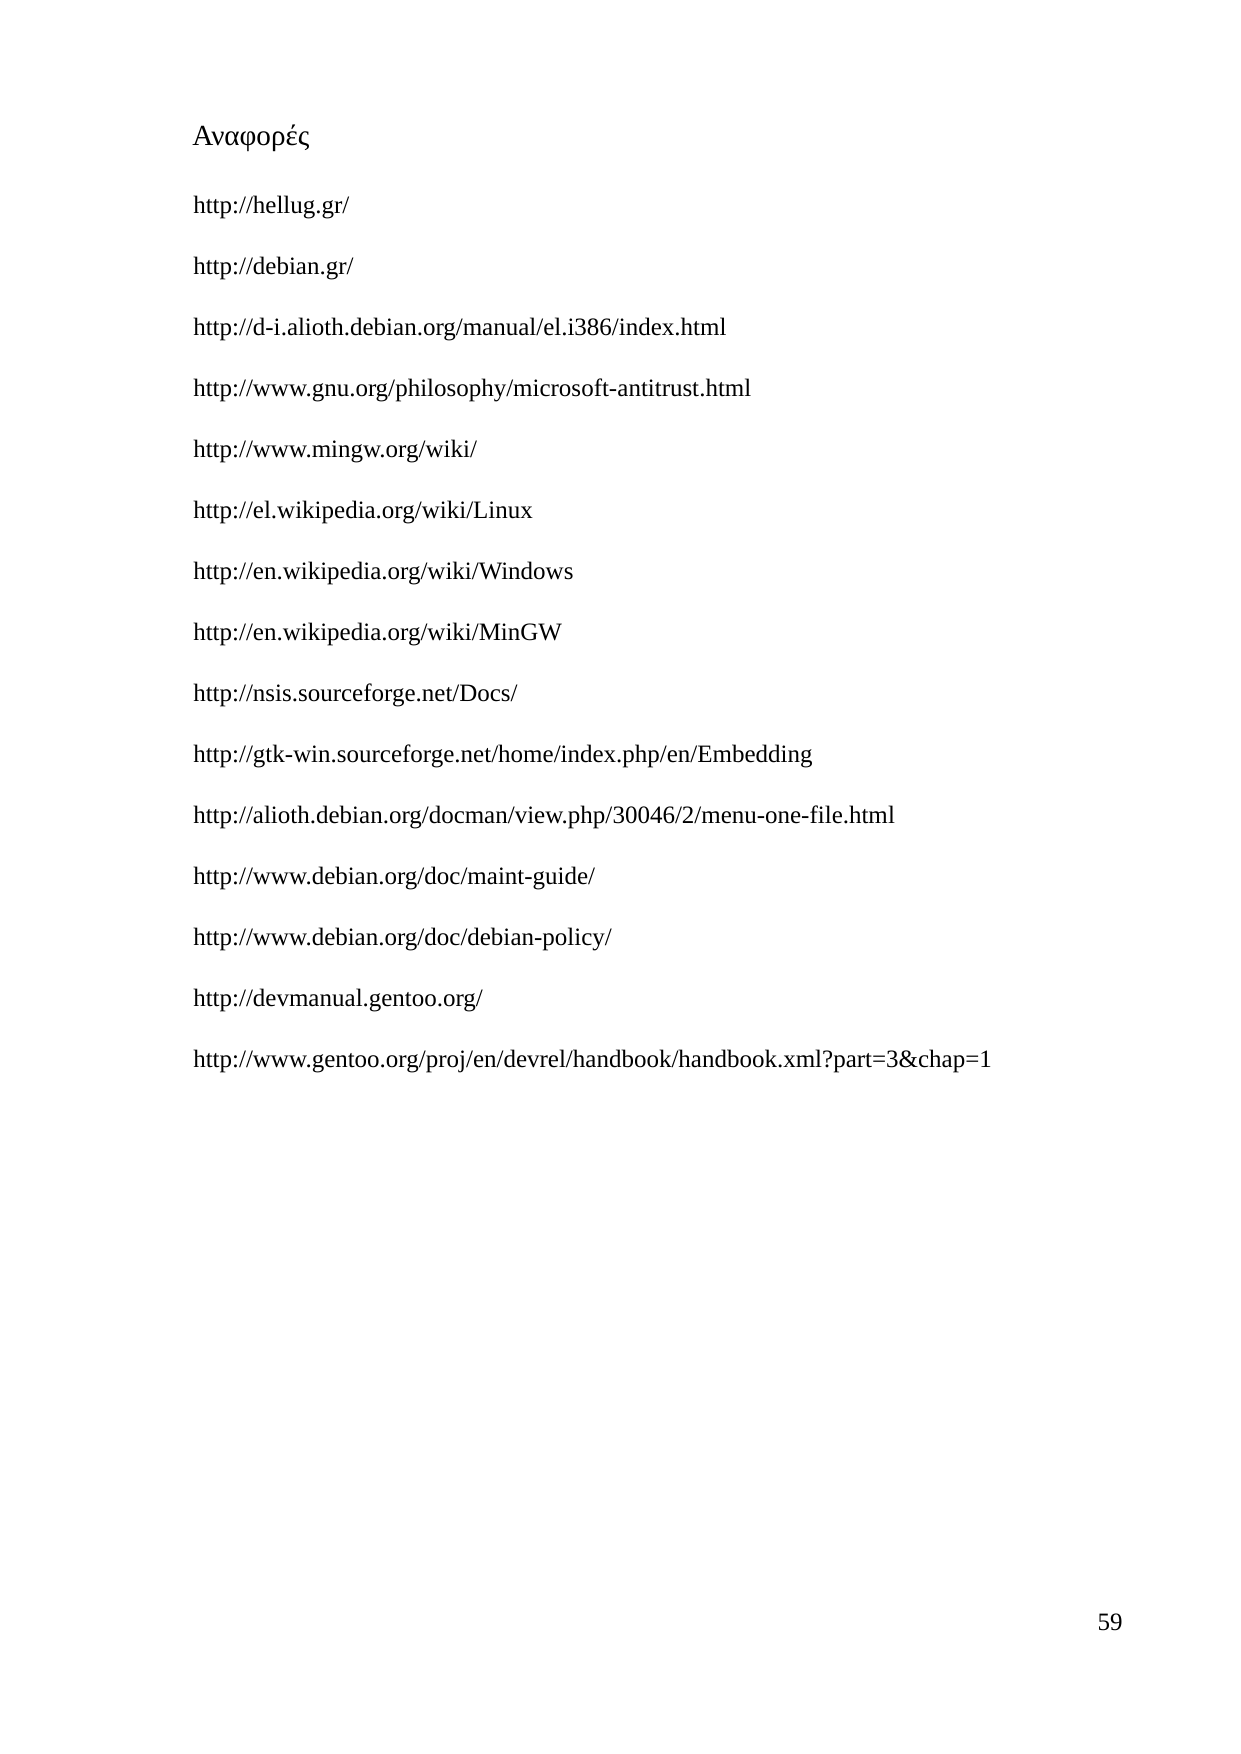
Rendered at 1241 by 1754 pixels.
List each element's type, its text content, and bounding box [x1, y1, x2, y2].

text Αναφορές [118, 118, 1122, 152]
text http://en.wikipedia.org/wiki/MinGW [118, 617, 1122, 646]
text http://d-i.alioth.debian.org/manual/el.i386/index.html [118, 312, 1122, 341]
text http://devmanual.gentoo.org/ [118, 983, 1122, 1012]
text http://el.wikipedia.org/wiki/Linux [118, 495, 1122, 524]
text http://www.debian.org/doc/maint-guide/ [118, 861, 1122, 890]
text http://hellug.gr/ [118, 190, 1122, 219]
text http://www.debian.org/doc/debian-policy/ [118, 922, 1122, 951]
text http://www.gnu.org/philosophy/microsoft-antitrust.html [118, 373, 1122, 402]
text http://alioth.debian.org/docman/view.php/30046/2/menu-one-file.html [118, 800, 1122, 829]
text http://gtk-win.sourceforge.net/home/index.php/en/Embedding [118, 739, 1122, 768]
text http://www.mingw.org/wiki/ [118, 434, 1122, 463]
text http://en.wikipedia.org/wiki/Windows [118, 556, 1122, 585]
text http://debian.gr/ [118, 251, 1122, 280]
text http://www.gentoo.org/proj/en/devrel/handbook/handbook.xml?part=3&chap=1 [118, 1044, 1122, 1073]
text http://nsis.sourceforge.net/Docs/ [118, 678, 1122, 707]
